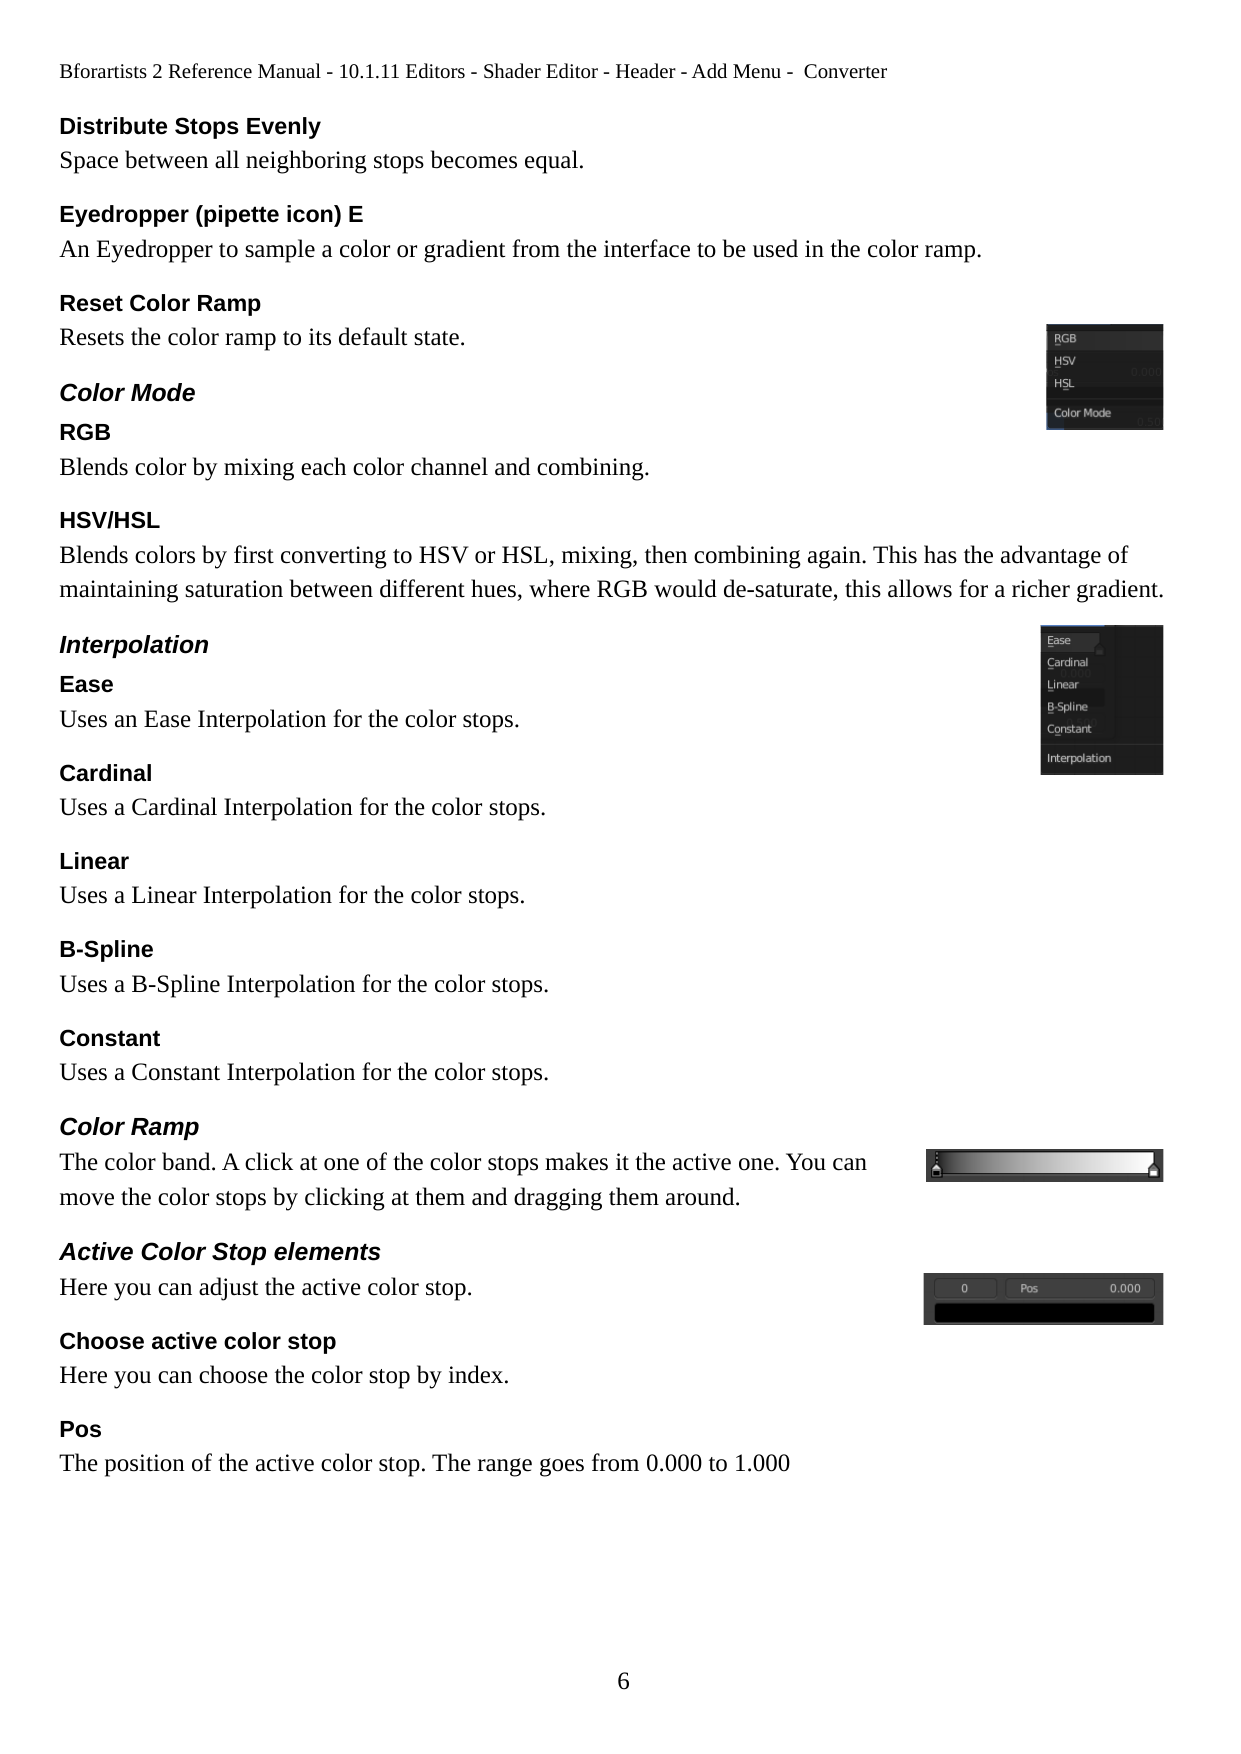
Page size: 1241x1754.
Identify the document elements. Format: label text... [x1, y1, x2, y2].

text Blends color by mixing each color channel and combining. [59, 452, 1181, 480]
subtitle Color Mode [59, 378, 1046, 406]
subtitle [1164, 378, 1181, 406]
text Resets the color ramp to its default state. [59, 322, 1181, 351]
text The color band. A click at one of the color stops makes it the active one. You can move the color stops by clicking at them and dragging them around. [59, 1147, 1181, 1211]
subtitle Pos [59, 1416, 1181, 1442]
subtitle Cardinal [59, 759, 1181, 786]
subtitle Linear [59, 847, 1181, 874]
text The position of the active color stop. The range goes from 0.000 to 1.000 [59, 1448, 1181, 1477]
subtitle Interpolation [59, 630, 1040, 658]
subtitle B-Spline [59, 936, 1181, 963]
subtitle Ease [59, 671, 1040, 698]
subtitle Reset Color Ramp [59, 289, 1181, 316]
text Uses a B-Spline Interpolation for the color stops. [59, 969, 1181, 998]
subtitle Distribute Stops Evenly [59, 113, 1181, 139]
text Blends colors by first converting to HSV or HSL, mixing, then combining again. This has the advantage of maintaining saturation between different hues, where RGB would de-saturate, this allows for a richer gradient. [59, 540, 1181, 603]
text An Eyedropper to sample a color or gradient from the interface to be used in the color ramp. [59, 234, 1181, 263]
subtitle Color Ramp [59, 1112, 1181, 1141]
subtitle RGB [59, 419, 1181, 445]
picture [1046, 324, 1164, 430]
text Uses a Linear Interpolation for the color stops. [59, 881, 1181, 909]
text Here you can adjust the active color stop. [59, 1272, 1181, 1301]
picture [926, 1149, 1164, 1182]
text Uses an Ease Interpolation for the color stops. [59, 704, 1040, 733]
subtitle Constant [59, 1024, 1181, 1051]
text Here you can choose the color stop by index. [59, 1360, 1181, 1389]
picture [923, 1273, 1164, 1325]
subtitle Eyedropper (pipette icon) E [59, 201, 1181, 228]
text Space between all neighboring stops becomes equal. [59, 146, 1181, 174]
subtitle [1164, 630, 1181, 658]
text Uses a Cardinal Interpolation for the color stops. [59, 792, 1181, 821]
subtitle Choose active color stop [59, 1327, 1181, 1354]
subtitle Active Color Stop elements [59, 1237, 1181, 1266]
picture [1040, 625, 1164, 775]
text Uses a Constant Interpolation for the color stops. [59, 1057, 1181, 1086]
subtitle HSV/HSL [59, 507, 1181, 534]
subtitle [1164, 671, 1181, 698]
